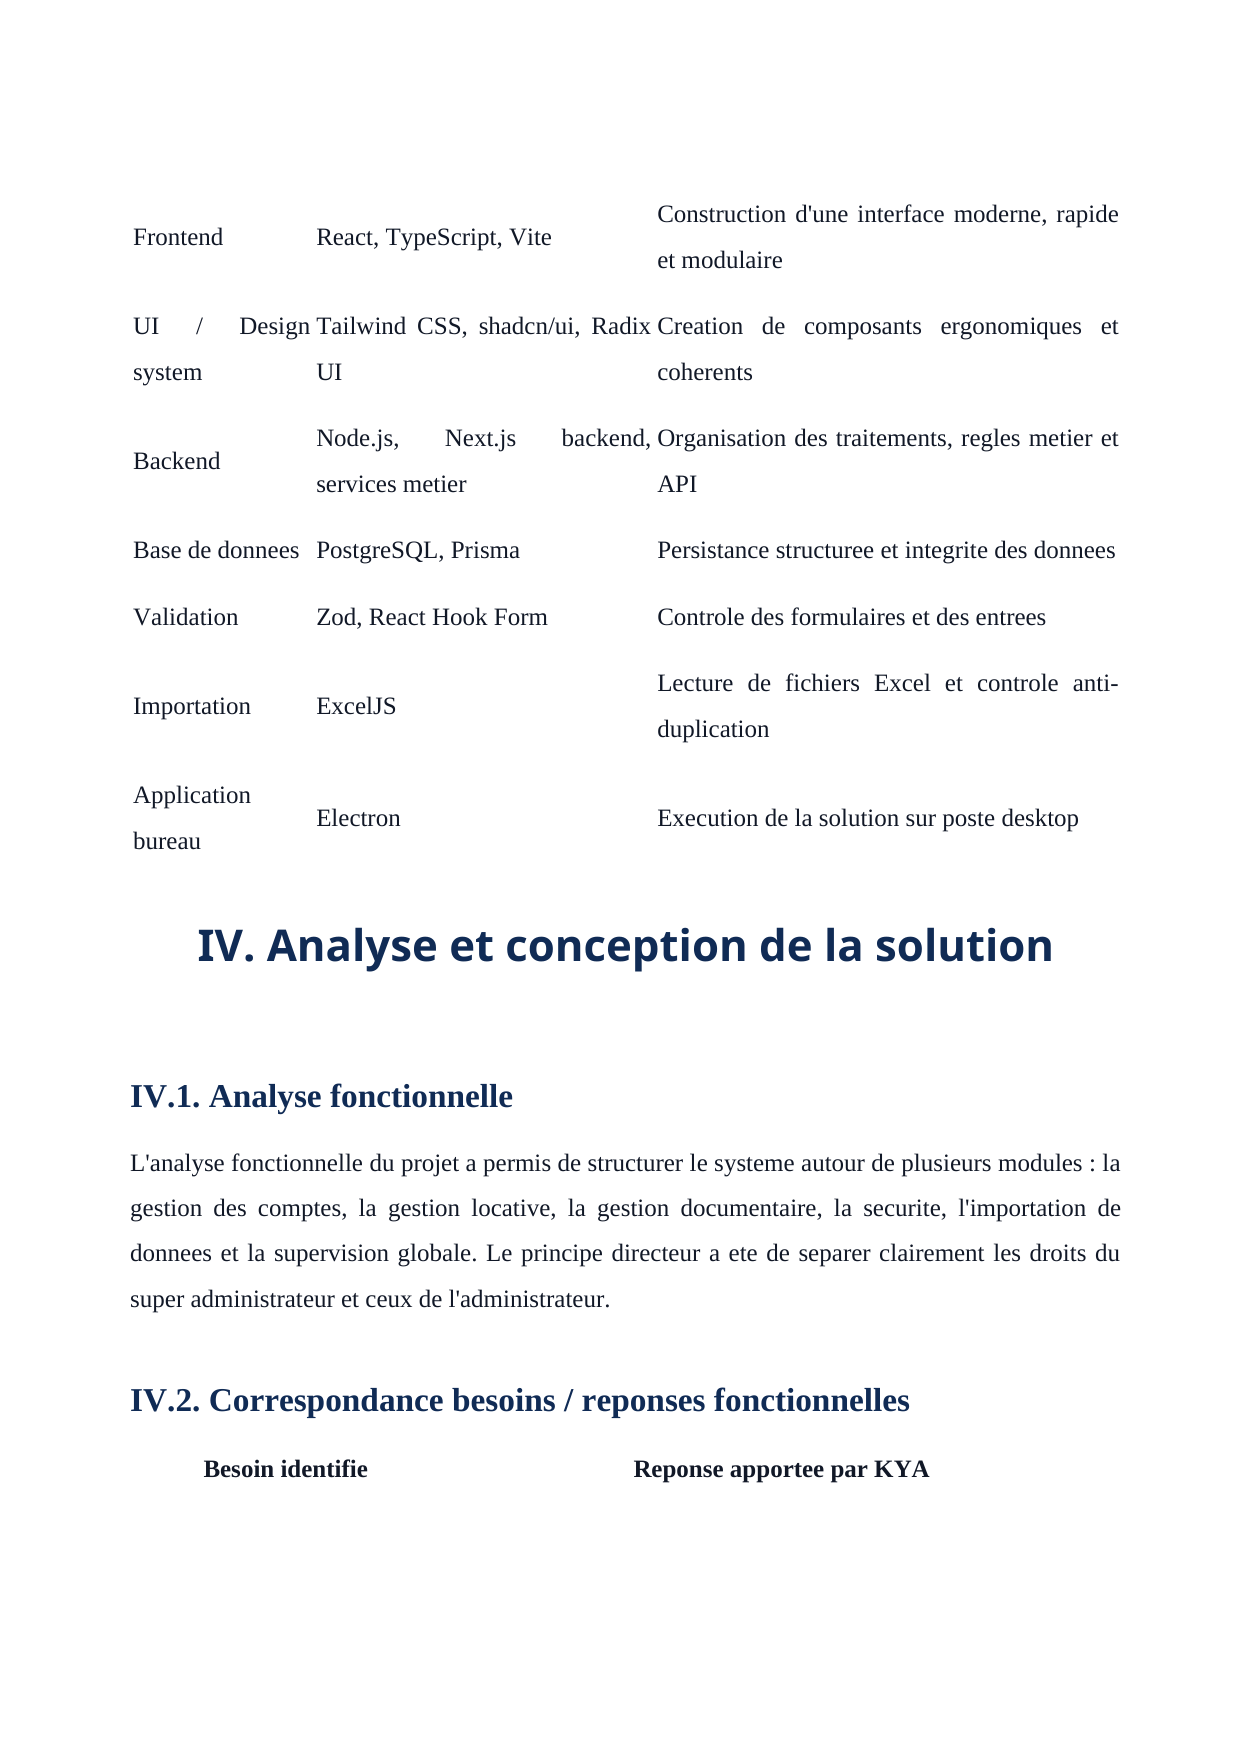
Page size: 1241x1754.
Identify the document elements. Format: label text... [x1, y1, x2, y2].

table_cell Frontend [130, 196, 313, 308]
table_cell UI / Design system [130, 309, 313, 420]
table_cell Lecture de fichiers Excel et controle anti-duplication [654, 666, 1122, 777]
table_header [654, 130, 1122, 196]
table_cell Zod, React Hook Form [313, 599, 654, 666]
table_cell ExcelJS [313, 666, 654, 777]
table_cell Importation [130, 666, 313, 777]
table_cell Backend [130, 420, 313, 532]
table_cell Creation de composants ergonomiques et coherents [654, 309, 1122, 420]
table_header [313, 130, 654, 196]
table_cell PostgreSQL, Prisma [313, 533, 654, 599]
table_cell Electron [313, 778, 654, 889]
table_cell Organisation des traitements, regles metier et API [654, 420, 1122, 532]
table_cell React, TypeScript, Vite [313, 196, 654, 308]
subtitle IV. Analyse et conception de la solution [130, 914, 1122, 974]
text L'analyse fonctionnelle du projet a permis de structurer le systeme autour de plusieurs modules : la gestion des comptes, la gestion locative, la gestion documentaire, la securite, l'importation de donnees et la supervision globale. Le principe directeur a ete de separer clairement les droits du super administrateur et ceux de l'administrateur. [130, 1148, 1122, 1313]
table_header Reponse apportee par KYA [441, 1451, 1122, 1518]
table_cell Base de donnees [130, 533, 313, 599]
subtitle IV.1. Analyse fonctionnelle [130, 1076, 1122, 1115]
table_cell Construction d'une interface moderne, rapide et modulaire [654, 196, 1122, 308]
table_cell Controle des formulaires et des entrees [654, 599, 1122, 666]
table_header [130, 130, 313, 196]
table_cell Execution de la solution sur poste desktop [654, 778, 1122, 889]
table_cell Persistance structuree et integrite des donnees [654, 533, 1122, 599]
subtitle IV.2. Correspondance besoins / reponses fonctionnelles [130, 1380, 1122, 1418]
table_cell Validation [130, 599, 313, 666]
table_header Besoin identifie [130, 1451, 441, 1518]
table_cell Tailwind CSS, shadcn/ui, Radix UI [313, 309, 654, 420]
table_cell Node.js, Next.js backend, services metier [313, 420, 654, 532]
table_cell Application bureau [130, 778, 313, 889]
